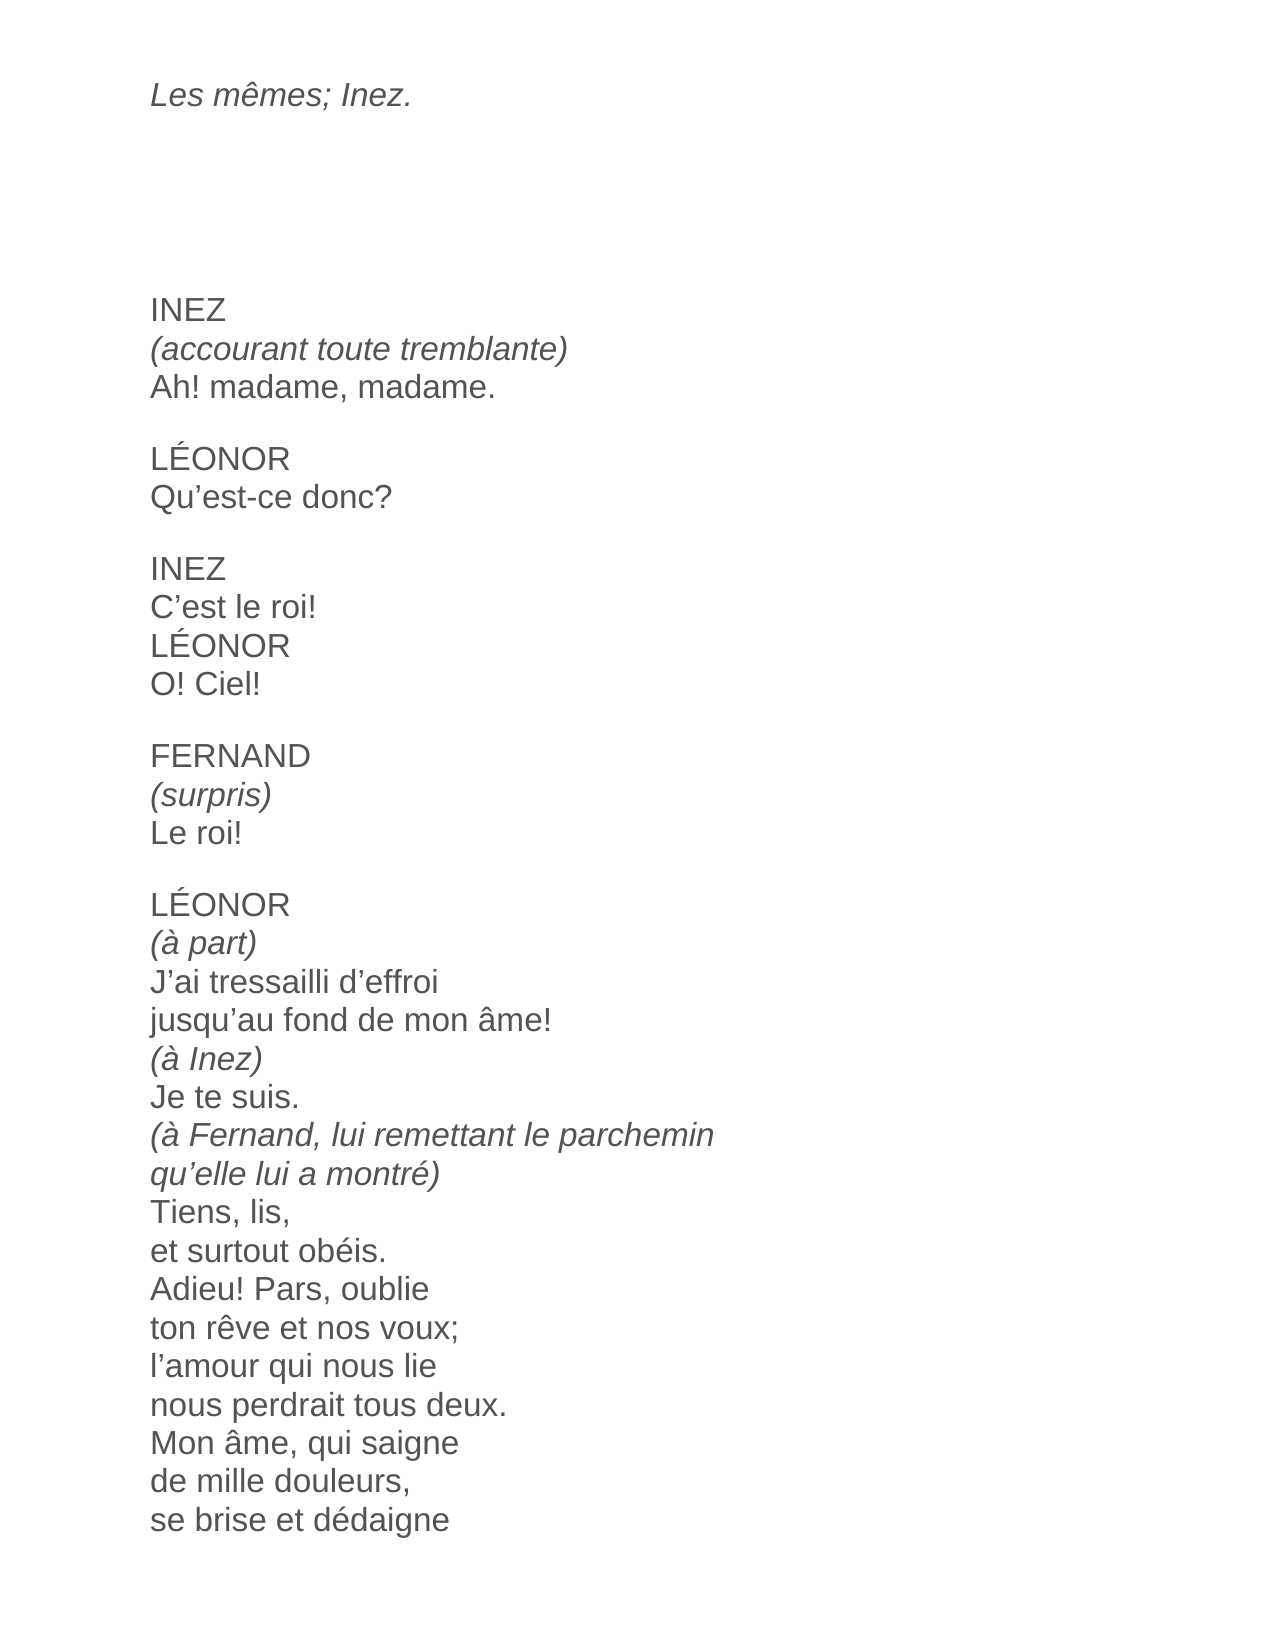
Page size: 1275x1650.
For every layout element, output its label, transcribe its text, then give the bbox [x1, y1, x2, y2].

text INEZ (accourant toute tremblante) Ah! madame, madame. [150, 290, 1125, 406]
text FERNAND (surpris) Le roi! [150, 736, 1125, 852]
text Les mêmes; Inez. [150, 75, 1125, 113]
text LÉONOR (à part) J’ai tressailli d’effroi jusqu’au fond de mon âme! (à Inez) Je te suis. (à Fernand, lui remettant le parchemin qu’elle lui a montré) Tiens, lis, et surtout obéis. Adieu! Pars, oublie ton rêve et nos voux; l’amour qui nous lie nous perdrait tous deux. Mon âme, qui saigne de mille douleurs, se brise et dédaigne [150, 885, 1125, 1538]
text INEZ C’est le roi! LÉONOR O! Ciel! [150, 549, 1125, 703]
text LÉONOR Qu’est-ce donc? [150, 439, 1125, 516]
